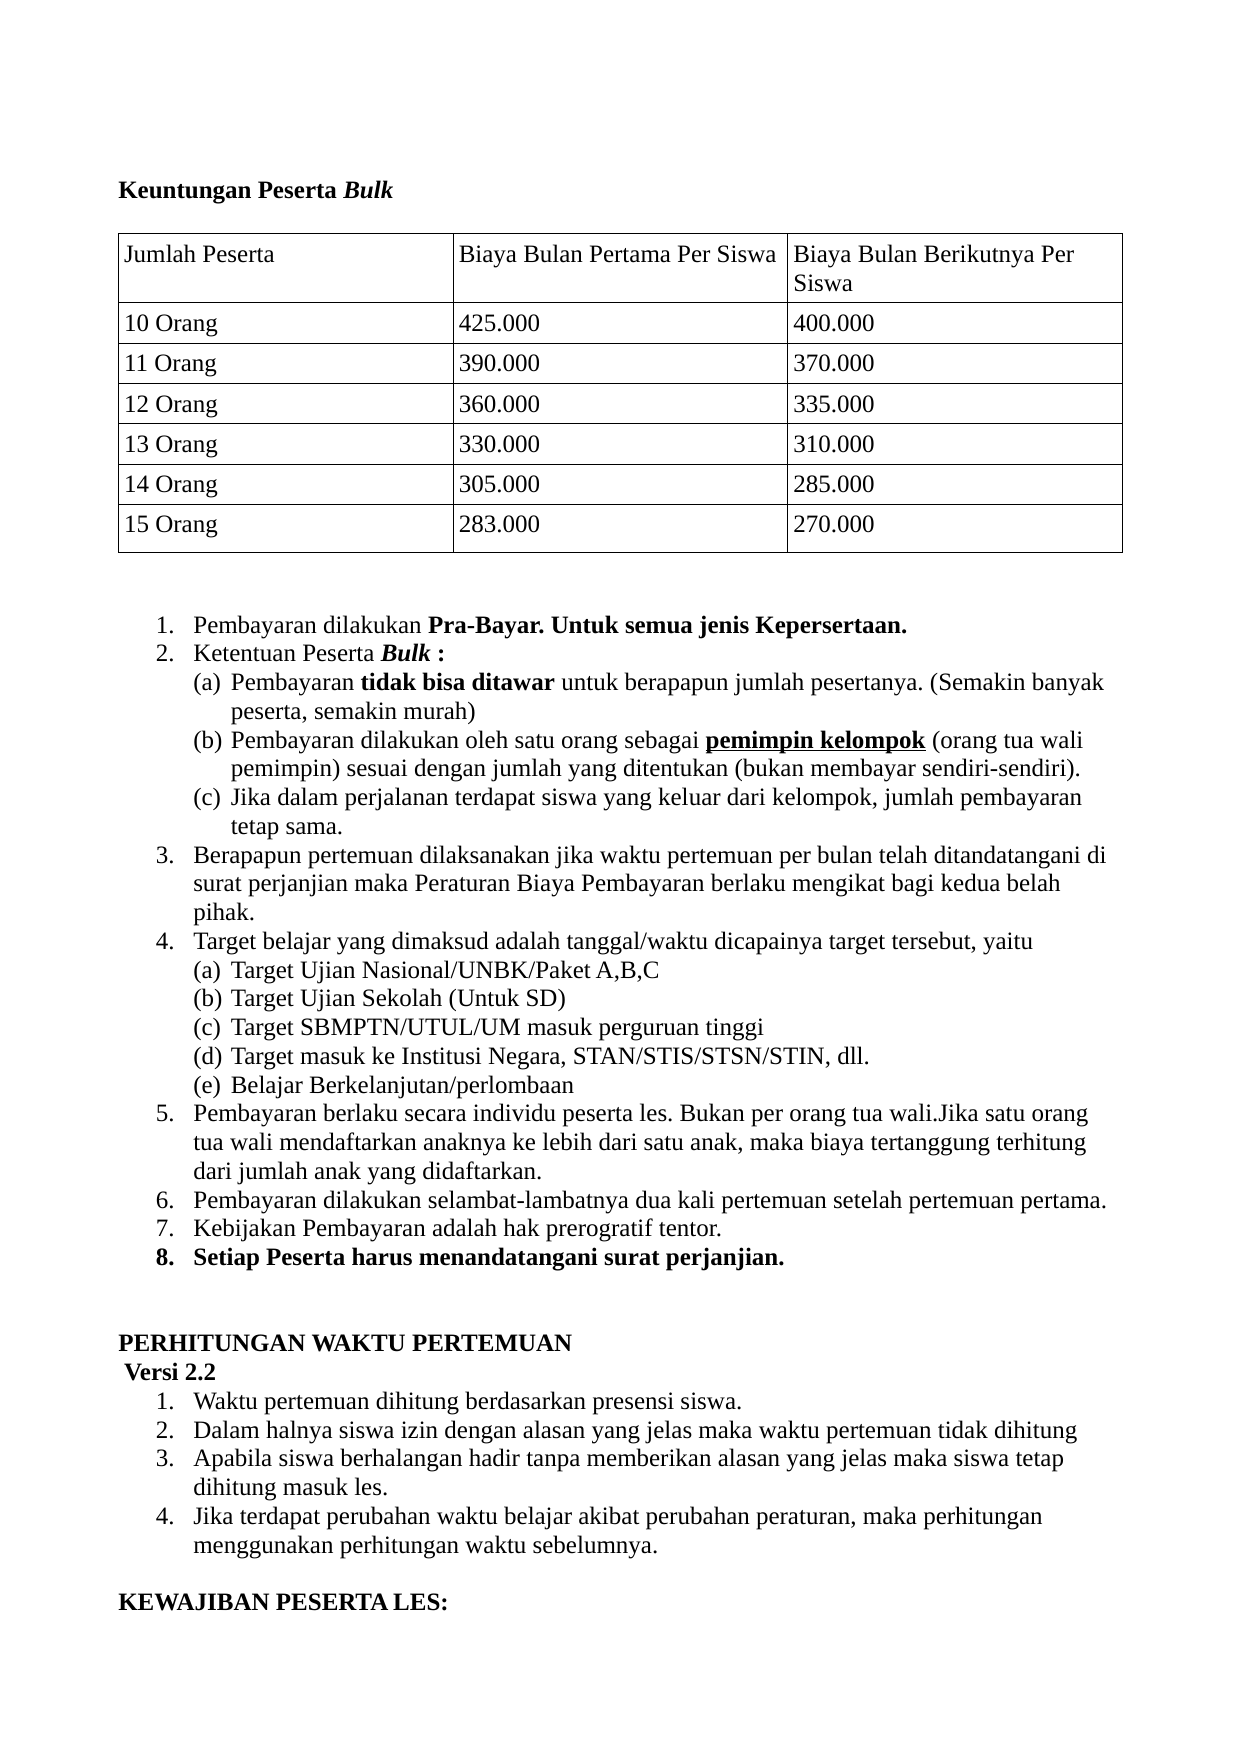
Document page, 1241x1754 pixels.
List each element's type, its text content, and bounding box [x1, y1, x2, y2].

table_cell 15 Orang [119, 505, 453, 552]
list Pembayaran dilakukan Pra-Bayar. Untuk semua jenis Kepersertaan. [156, 610, 1122, 638]
table_cell 305.000 [454, 465, 787, 504]
table_cell 12 Orang [119, 384, 453, 423]
list Jika dalam perjalanan terdapat siswa yang keluar dari kelompok, jumlah pembayaran tetap sama. [193, 782, 1122, 840]
list Target masuk ke Institusi Negara, STAN/STIS/STSN/STIN, dll. [193, 1041, 1122, 1070]
list Kebijakan Pembayaran adalah hak prerogratif tentor. [156, 1213, 1122, 1242]
list Jika terdapat perubahan waktu belajar akibat perubahan peraturan, maka perhitungan menggunakan perhitungan waktu sebelumnya. [156, 1501, 1122, 1558]
table_header Biaya Bulan Berikutnya Per Siswa [788, 234, 1122, 302]
table_header Jumlah Peserta [119, 234, 453, 302]
table_header Biaya Bulan Pertama Per Siswa [454, 234, 787, 302]
text Keuntungan Peserta Bulk [118, 176, 1122, 204]
list Berapapun pertemuan dilaksanakan jika waktu pertemuan per bulan telah ditandatangani di surat perjanjian maka Peraturan Biaya Pembayaran berlaku mengikat bagi kedua belah pihak. [156, 840, 1122, 926]
table_cell 370.000 [788, 344, 1122, 383]
list Pembayaran berlaku secara individu peserta les. Bukan per orang tua wali.Jika satu orang tua wali mendaftarkan anaknya ke lebih dari satu anak, maka biaya tertanggung terhitung dari jumlah anak yang didaftarkan. [156, 1098, 1122, 1185]
list Setiap Peserta harus menandatangani surat perjanjian. [156, 1242, 1122, 1271]
table_cell 360.000 [454, 384, 787, 423]
table_cell 10 Orang [119, 303, 453, 342]
list Apabila siswa berhalangan hadir tanpa memberikan alasan yang jelas maka siswa tetap dihitung masuk les. [156, 1443, 1122, 1501]
list Target Ujian Nasional/UNBK/Paket A,B,C [193, 955, 1122, 983]
table_cell 425.000 [454, 303, 787, 342]
text KEWAJIBAN PESERTA LES: [118, 1587, 1122, 1616]
list Ketentuan Peserta Bulk : [156, 638, 1122, 667]
list Target belajar yang dimaksud adalah tanggal/waktu dicapainya target tersebut, yaitu [156, 926, 1122, 955]
text PERHITUNGAN WAKTU PERTEMUAN [118, 1328, 1122, 1357]
list Waktu pertemuan dihitung berdasarkan presensi siswa. [156, 1386, 1122, 1415]
list Belajar Berkelanjutan/perlombaan [193, 1070, 1122, 1098]
table_cell 13 Orang [119, 424, 453, 463]
text Versi 2.2 [118, 1357, 1122, 1386]
table_cell 330.000 [454, 424, 787, 463]
table_cell 283.000 [454, 505, 787, 552]
list Dalam halnya siswa izin dengan alasan yang jelas maka waktu pertemuan tidak dihitung [156, 1415, 1122, 1443]
table_cell 335.000 [788, 384, 1122, 423]
list Target SBMPTN/UTUL/UM masuk perguruan tinggi [193, 1012, 1122, 1041]
table_cell 310.000 [788, 424, 1122, 463]
table_cell 400.000 [788, 303, 1122, 342]
table_cell 14 Orang [119, 465, 453, 504]
list Pembayaran tidak bisa ditawar untuk berapapun jumlah pesertanya. (Semakin banyak peserta, semakin murah) [193, 667, 1122, 725]
list Pembayaran dilakukan selambat-lambatnya dua kali pertemuan setelah pertemuan pertama. [156, 1185, 1122, 1213]
list Target Ujian Sekolah (Untuk SD) [193, 983, 1122, 1012]
table_cell 285.000 [788, 465, 1122, 504]
table_cell 11 Orang [119, 344, 453, 383]
list Pembayaran dilakukan oleh satu orang sebagai pemimpin kelompok (orang tua wali pemimpin) sesuai dengan jumlah yang ditentukan (bukan membayar sendiri-sendiri). [193, 725, 1122, 782]
table_cell 390.000 [454, 344, 787, 383]
table_cell 270.000 [788, 505, 1122, 552]
